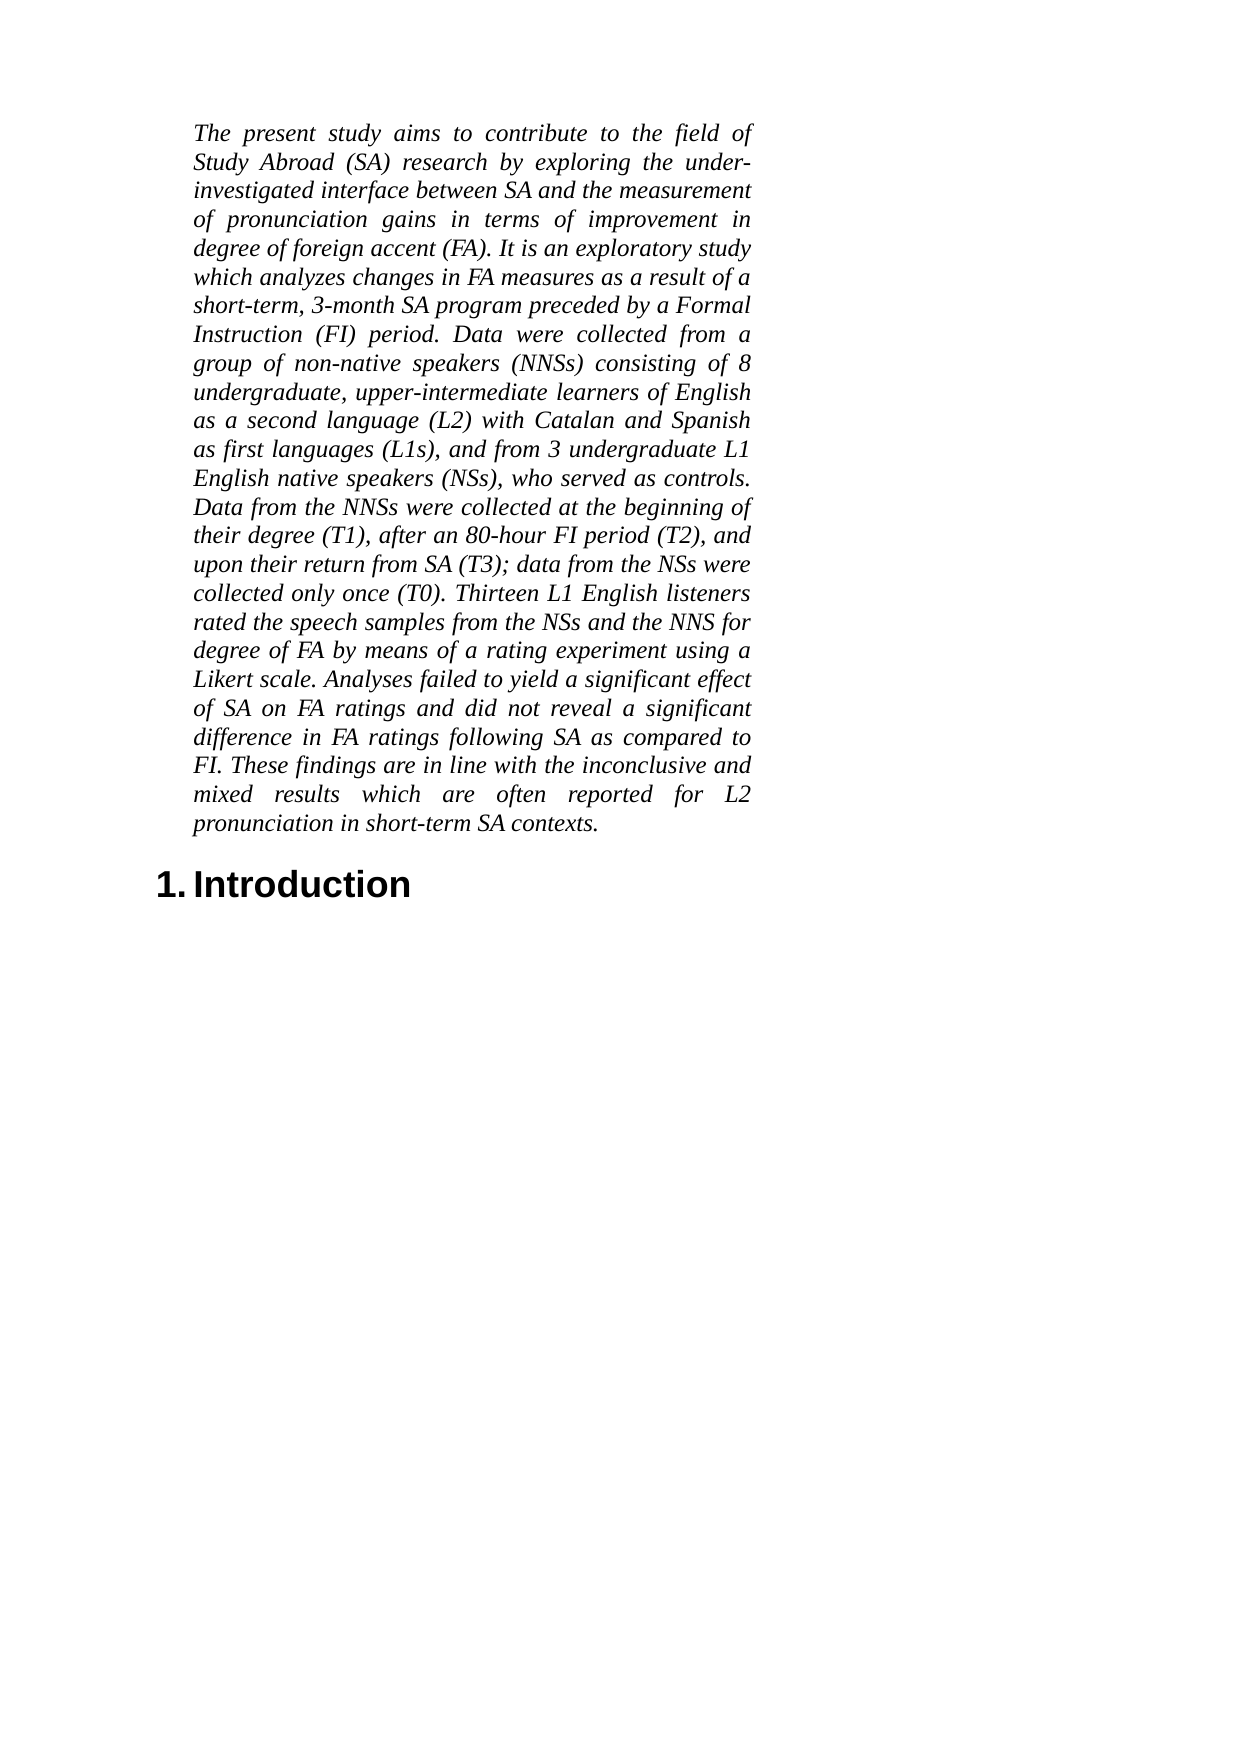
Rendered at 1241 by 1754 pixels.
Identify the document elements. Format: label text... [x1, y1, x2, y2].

list Introduction [156, 862, 827, 905]
text The present study aims to contribute to the field of Study Abroad (SA) research by exploring the under-investigated interface between SA and the measurement of pronunciation gains in terms of improvement in degree of foreign accent (FA). It is an exploratory study which analyzes changes in FA measures as a result of a short-term, 3-month SA program preceded by a Formal Instruction (FI) period. Data were collected from a group of non-native speakers (NNSs) consisting of 8 undergraduate, upper-intermediate learners of English as a second language (L2) with Catalan and Spanish as first languages (L1s), and from 3 undergraduate L1 English native speakers (NSs), who served as controls. Data from the NNSs were collected at the beginning of their degree (T1), after an 80-hour FI period (T2), and upon their return from SA (T3); data from the NSs were collected only once (T0). Thirteen L1 English listeners rated the speech samples from the NSs and the NNS for degree of FA by means of a rating experiment using a Likert scale. Analyses failed to yield a significant effect of SA on FA ratings and did not reveal a significant difference in FA ratings following SA as compared to FI. These findings are in line with the inconclusive and mixed results which are often reported for L2 pronunciation in short-term SA contexts. [193, 118, 752, 837]
